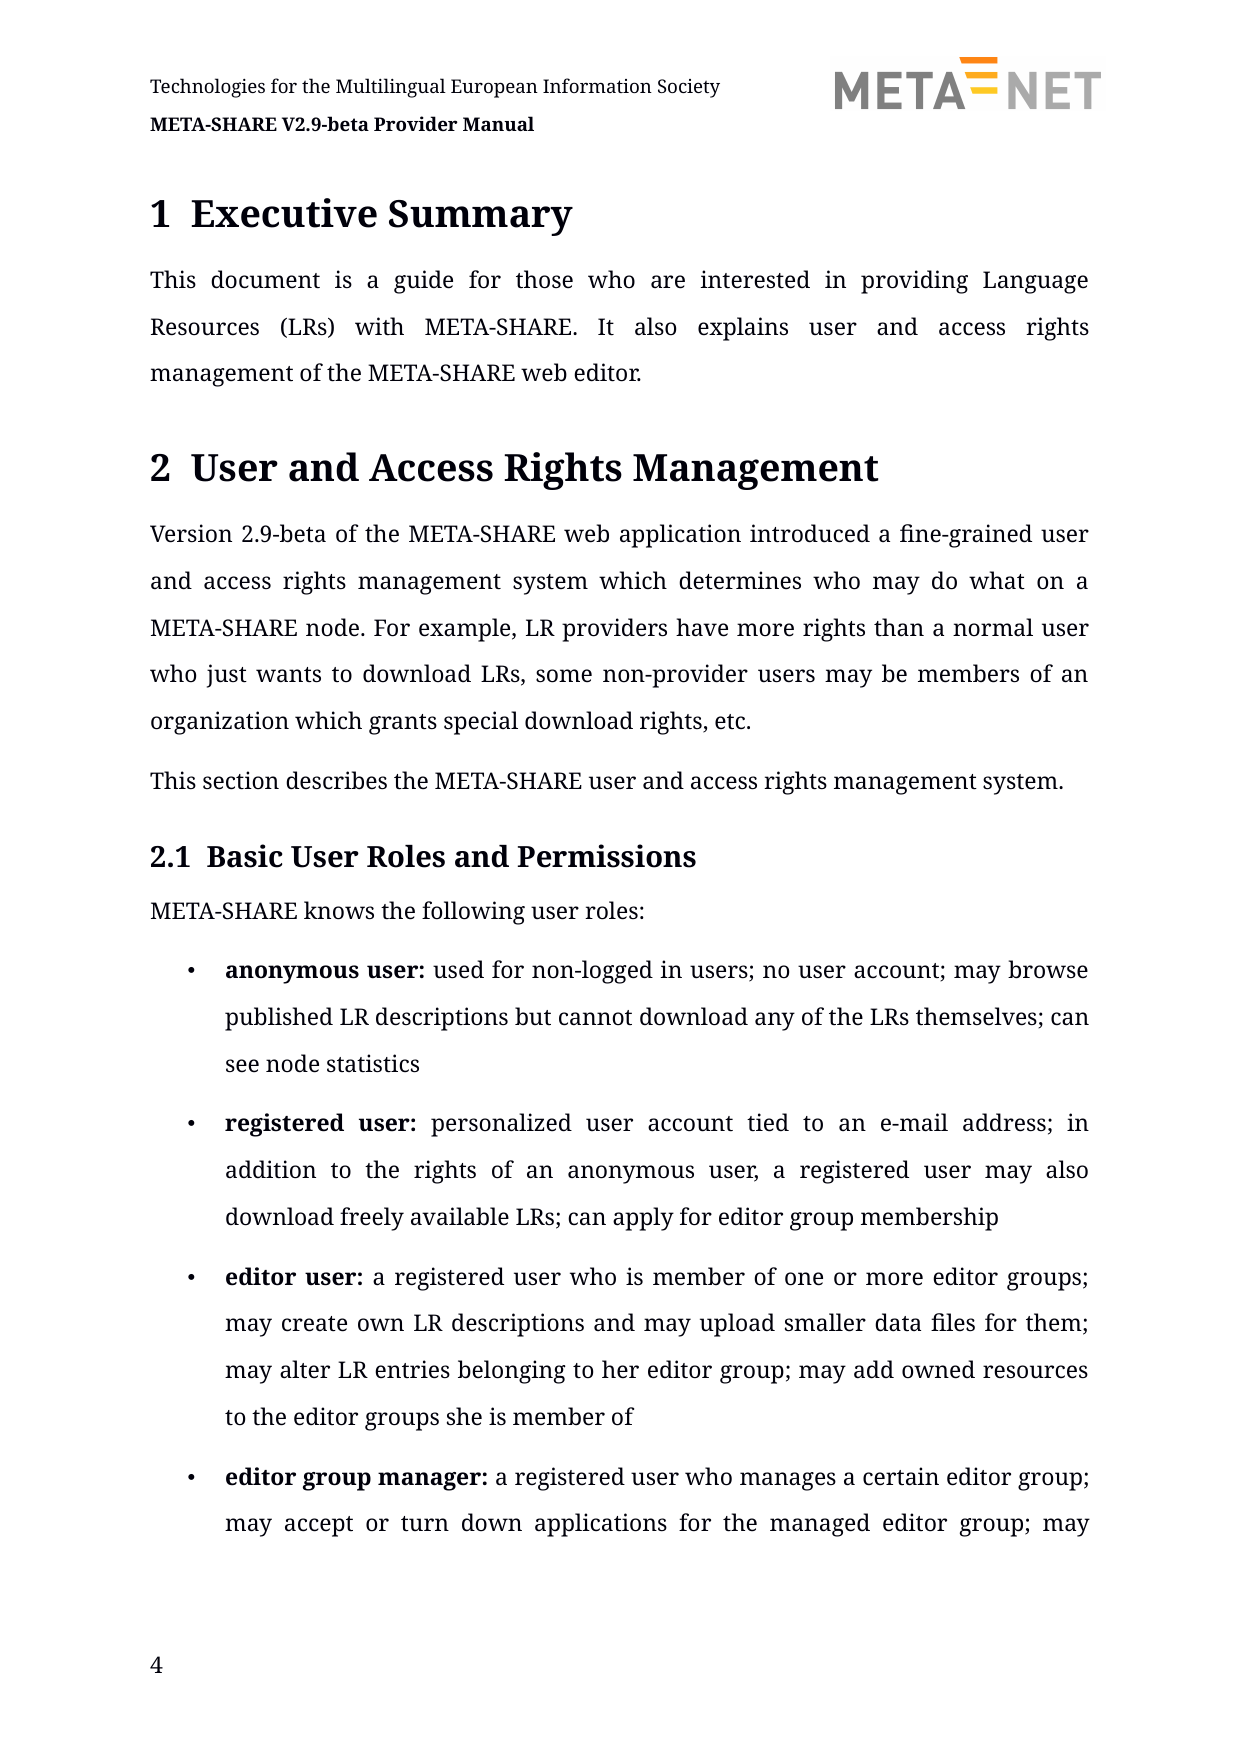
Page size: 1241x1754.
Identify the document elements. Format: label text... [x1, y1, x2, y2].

text This document is a guide for those who are interested in providing Language Resources (LRs) with META-SHARE. It also explains user and access rights management of the META-SHARE web editor. [150, 263, 1090, 388]
subtitle Basic User Roles and Permissions [150, 836, 1090, 876]
subtitle Executive Summary [150, 187, 1090, 238]
list anonymous user: used for non-logged in users; no user account; may browse published LR descriptions but cannot download any of the LRs themselves; can see node statistics [187, 954, 1090, 1079]
picture [830, 56, 1106, 111]
text Version 2.9-beta of the META-SHARE web application introduced a fine-grained user and access rights management system which determines who may do what on a META-SHARE node. For example, LR providers have more rights than a normal user who just wants to download LRs, some non-provider users may be members of an organization which grants special download rights, etc. [150, 518, 1090, 736]
list registered user: personalized user account tied to an e-mail address; in addition to the rights of an anonymous user, a registered user may also download freely available LRs; can apply for editor group membership [187, 1107, 1090, 1232]
text META-SHARE knows the following user roles: [150, 895, 1090, 926]
list editor user: a registered user who is member of one or more editor groups; may create own LR descriptions and may upload smaller data files for them; may alter LR entries belonging to her editor group; may add owned resources to the editor groups she is member of [187, 1260, 1090, 1432]
text This section describes the META-SHARE user and access rights management system. [150, 764, 1090, 796]
list editor group manager: a registered user who manages a certain editor group; may accept or turn down applications for the managed editor group; may [187, 1460, 1090, 1538]
subtitle User and Access Rights Management [150, 442, 1090, 493]
